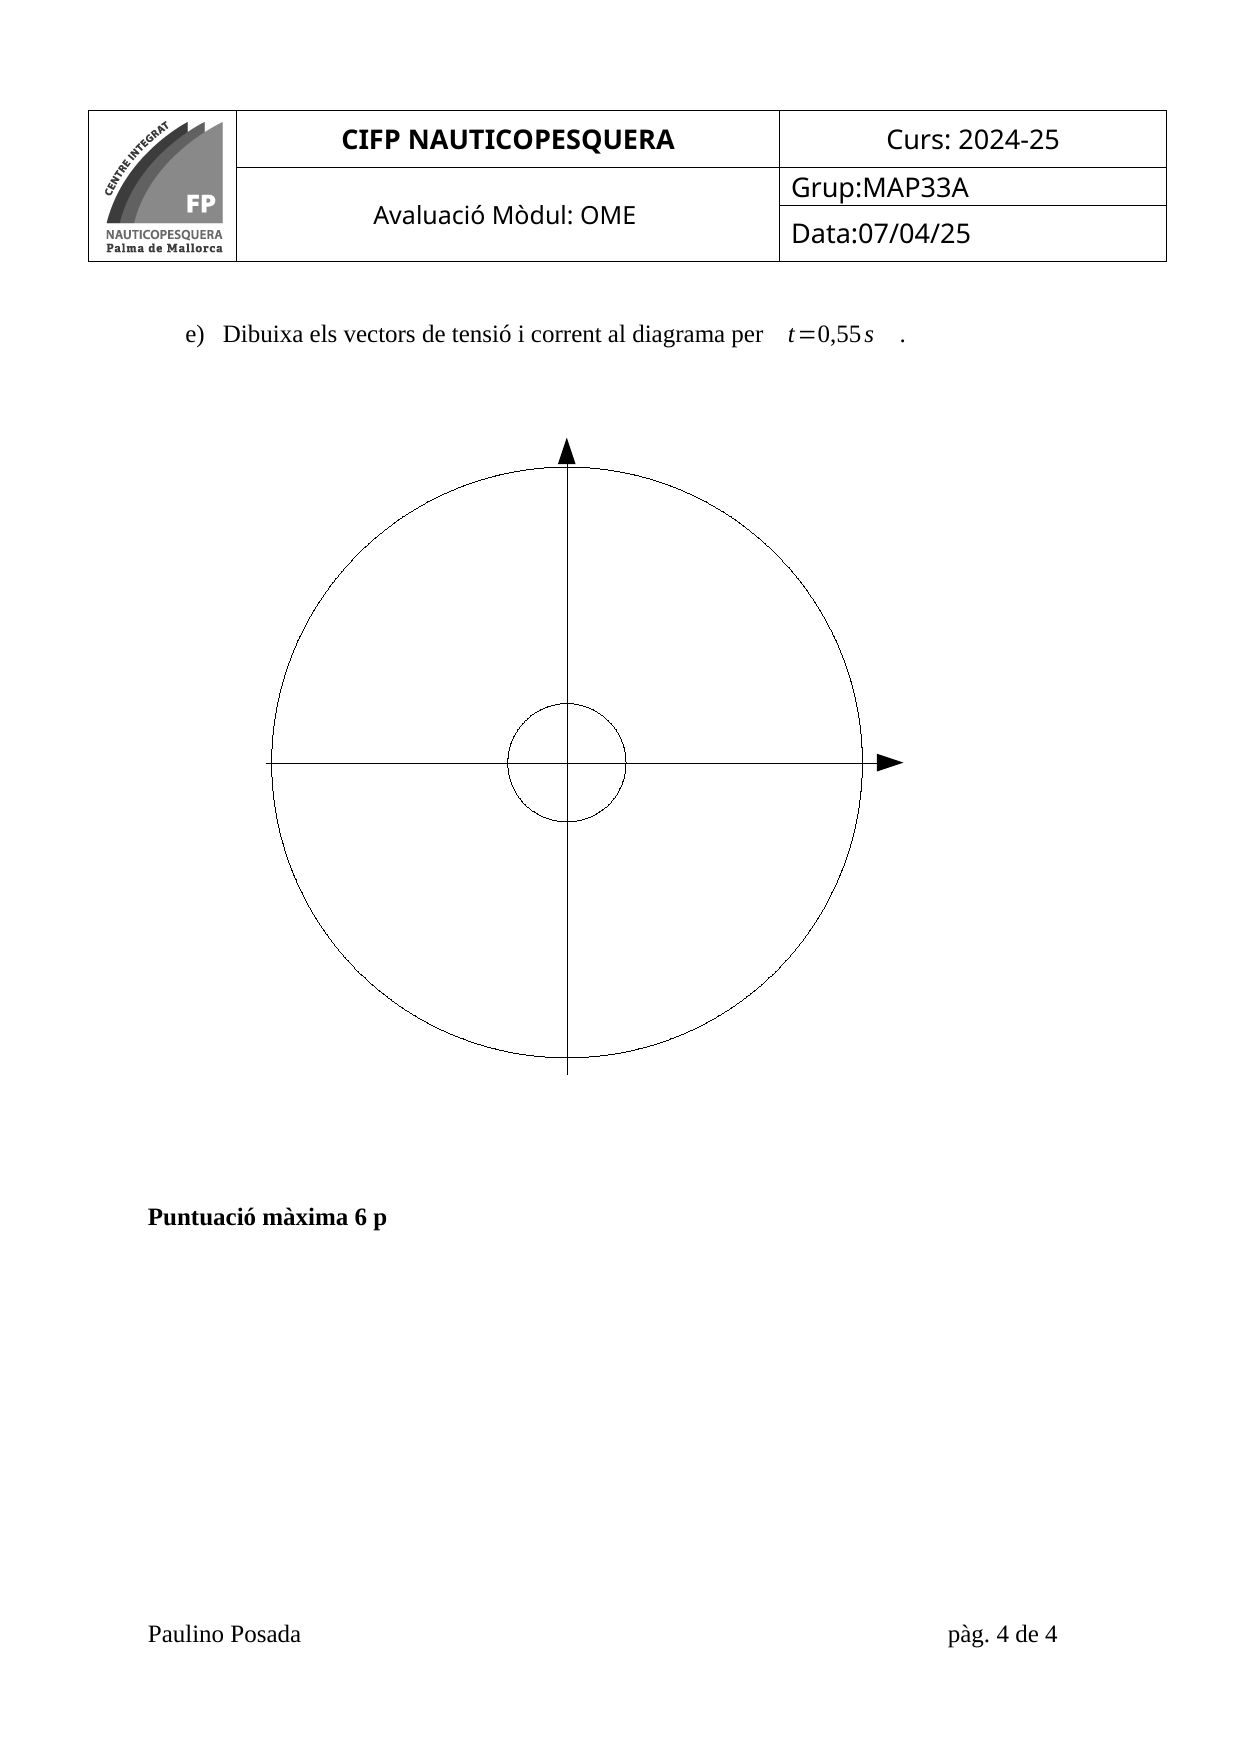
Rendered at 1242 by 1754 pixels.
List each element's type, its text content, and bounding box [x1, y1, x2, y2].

list Dibuixa els vectors de tensió i corrent al diagrama per . [185, 319, 1094, 348]
picture [100, 111, 229, 260]
text Puntuació màxima 6 p [148, 1202, 1094, 1231]
